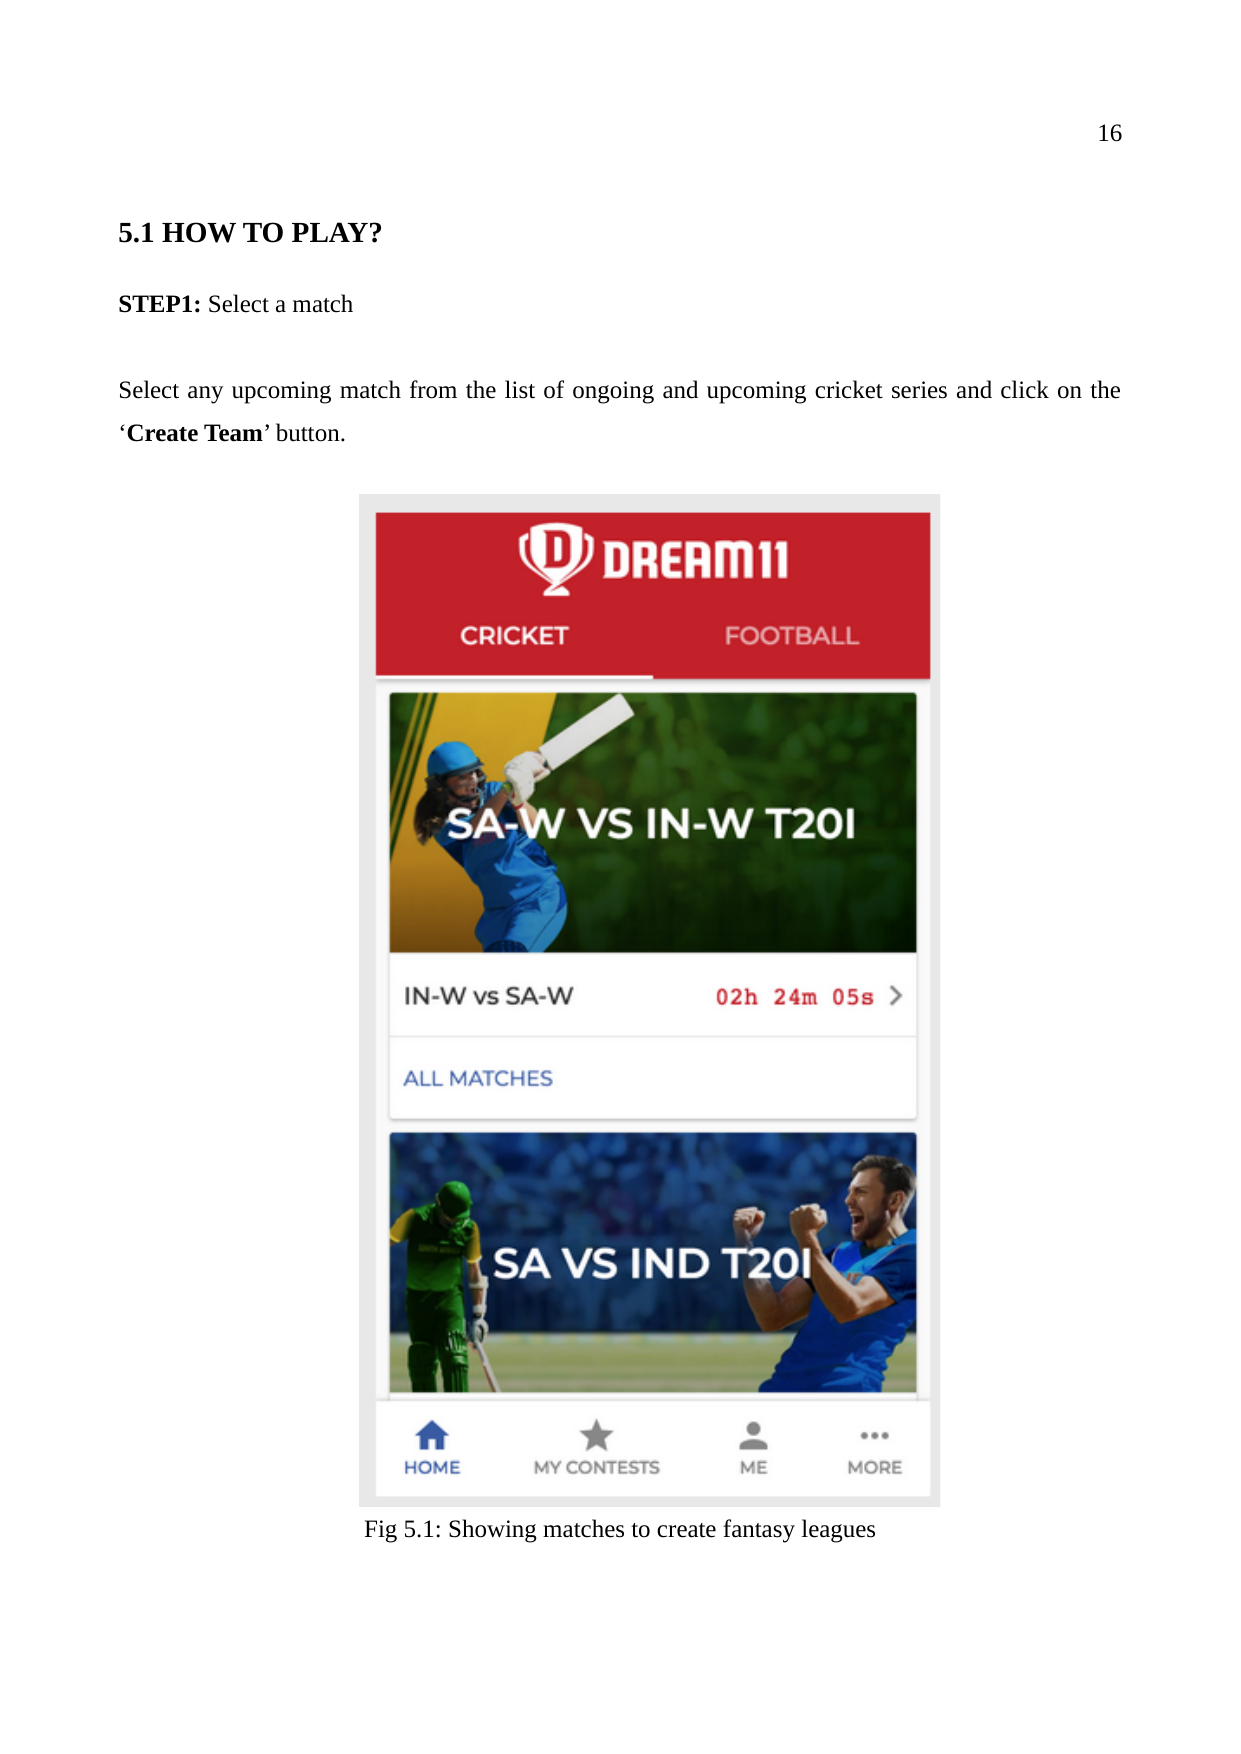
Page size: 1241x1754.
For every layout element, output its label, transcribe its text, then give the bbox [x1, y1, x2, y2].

text Fig 5.1: Showing matches to create fantasy leagues [118, 1514, 1122, 1543]
text Select any upcoming match from the list of ongoing and upcoming cricket series and click on the ‘Create Team’ button. [118, 375, 1122, 447]
text STEP1: Select a match [118, 289, 1122, 318]
text 5.1 HOW TO PLAY? [118, 215, 1122, 248]
picture [359, 494, 941, 1507]
